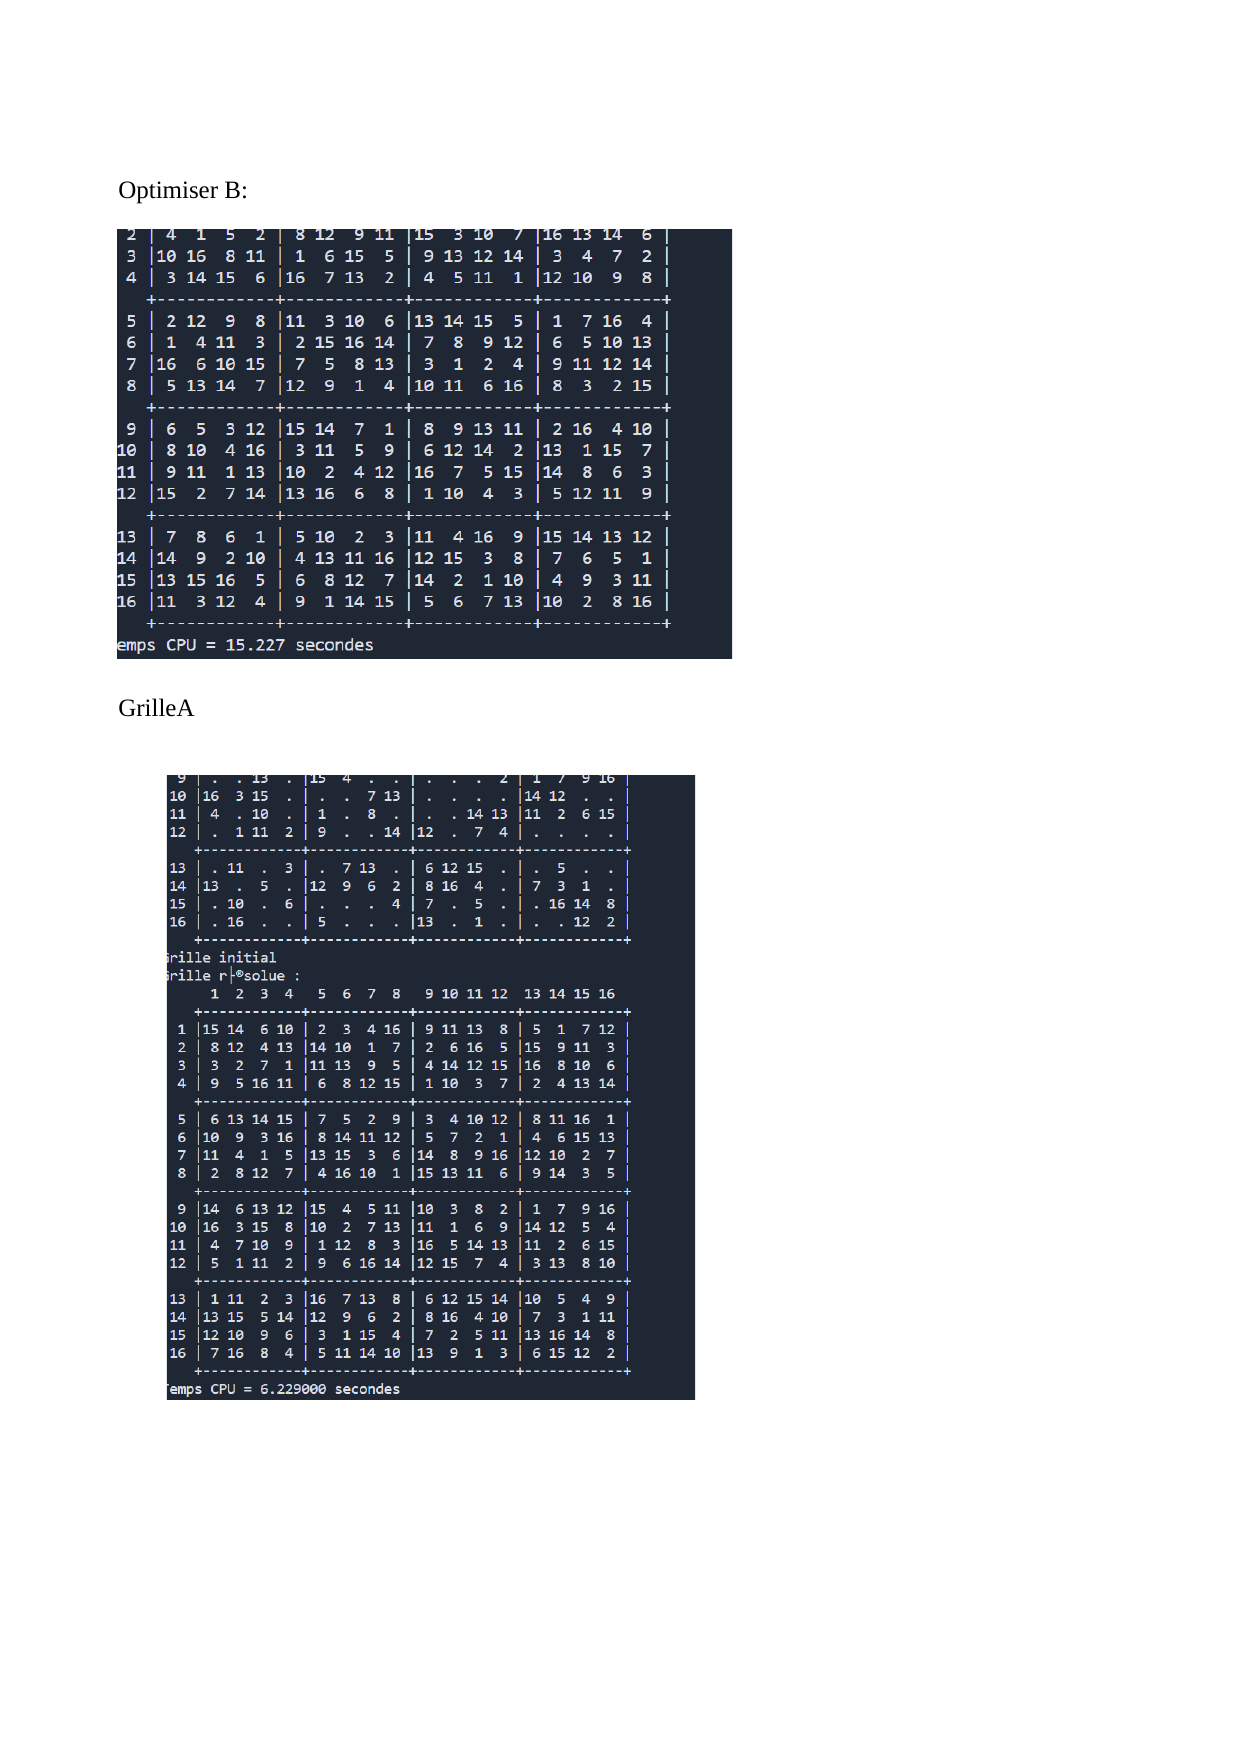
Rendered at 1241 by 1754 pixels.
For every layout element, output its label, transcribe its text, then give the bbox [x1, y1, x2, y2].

picture [166, 775, 696, 1400]
picture [117, 229, 733, 659]
text GrilleA [118, 693, 1122, 722]
text Optimiser B: [118, 176, 1122, 204]
